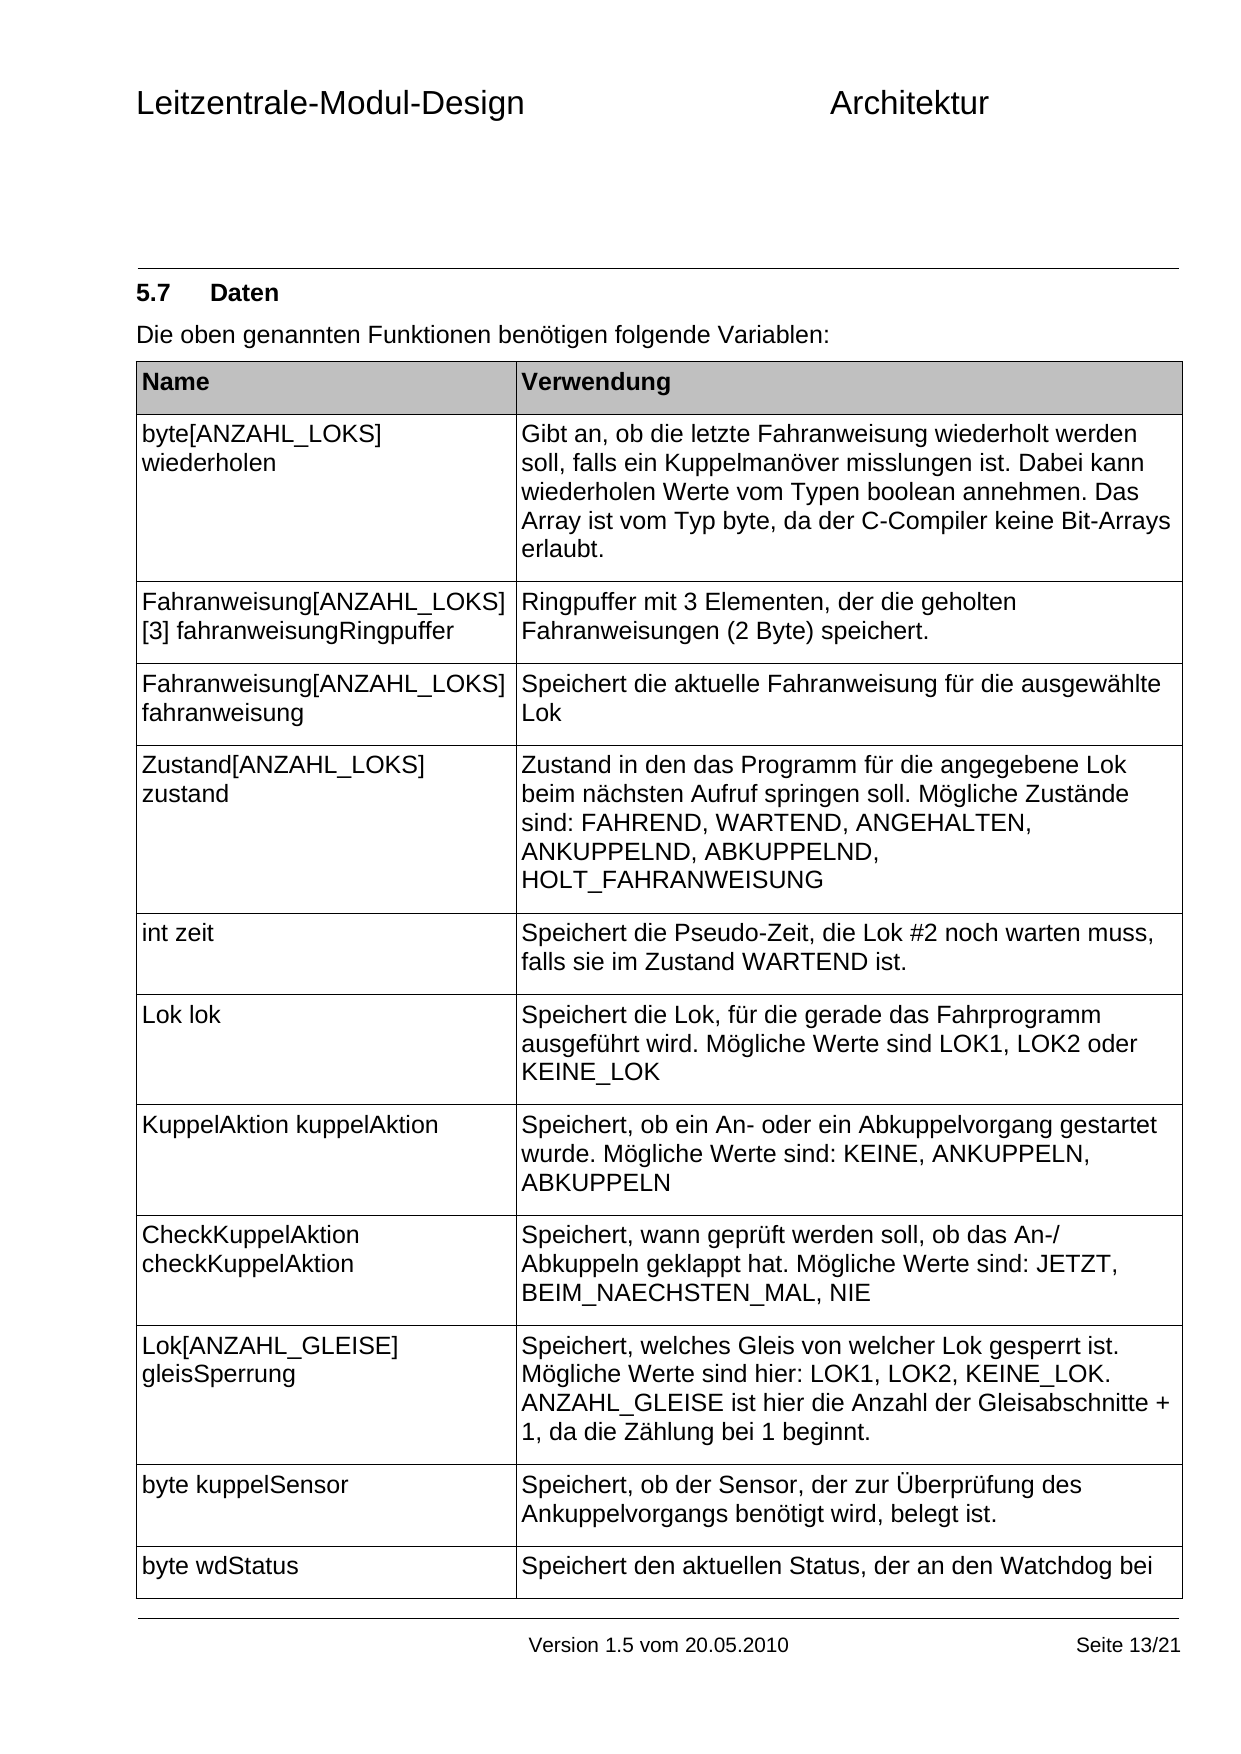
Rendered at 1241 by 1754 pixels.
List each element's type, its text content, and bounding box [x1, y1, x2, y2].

table_cell Fahranweisung[ANZAHL_LOKS] fahranweisung [137, 664, 516, 744]
table_cell Speichert die Lok, für die gerade das Fahrprogramm ausgeführt wird. Mögliche Werte sind LOK1, LOK2 oder KEINE_LOK [517, 995, 1182, 1104]
table_cell Ringpuffer mit 3 Elementen, der die geholten Fahranweisungen (2 Byte) speichert. [517, 582, 1182, 663]
table_cell int zeit [137, 914, 516, 994]
subtitle Daten [136, 289, 1181, 307]
table_cell Speichert, welches Gleis von welcher Lok gesperrt ist. Mögliche Werte sind hier: LOK1, LOK2, KEINE_LOK. ANZAHL_GLEISE ist hier die Anzahl der Gleisabschnitte + 1, da die Zählung bei 1 beginnt. [517, 1326, 1182, 1464]
table_header Name [137, 362, 516, 414]
table_cell Zustand in den das Programm für die angegebene Lok beim nächsten Aufruf springen soll. Mögliche Zustände sind: FAHREND, WARTEND, ANGEHALTEN, ANKUPPELND, ABKUPPELND, HOLT_FAHRANWEISUNG [517, 746, 1182, 912]
table_cell Lok lok [137, 995, 516, 1104]
table_cell Lok[ANZAHL_GLEISE] gleisSperrung [137, 1326, 516, 1464]
table_cell Speichert, ob der Sensor, der zur Überprüfung des Ankuppelvorgangs benötigt wird, belegt ist. [517, 1465, 1182, 1546]
table_header Verwendung [517, 362, 1182, 414]
table_cell byte[ANZAHL_LOKS] wiederholen [137, 415, 516, 581]
table_cell byte kuppelSensor [137, 1465, 516, 1546]
text Die oben genannten Funktionen benötigen folgende Variablen: [136, 319, 1181, 348]
table_cell Speichert, wann geprüft werden soll, ob das An-/ Abkuppeln geklappt hat. Mögliche Werte sind: JETZT, BEIM_NAECHSTEN_MAL, NIE [517, 1216, 1182, 1325]
table_cell KuppelAktion kuppelAktion [137, 1105, 516, 1214]
table_cell Fahranweisung[ANZAHL_LOKS][3] fahranweisungRingpuffer [137, 582, 516, 663]
table_cell Speichert den aktuellen Status, der an den Watchdog bei [517, 1547, 1182, 1598]
table_cell Zustand[ANZAHL_LOKS] zustand [137, 746, 516, 912]
table_cell CheckKuppelAktion checkKuppelAktion [137, 1216, 516, 1325]
table_cell byte wdStatus [137, 1547, 516, 1598]
table_cell Speichert, ob ein An- oder ein Abkuppelvorgang gestartet wurde. Mögliche Werte sind: KEINE, ANKUPPELN, ABKUPPELN [517, 1105, 1182, 1214]
table_cell Gibt an, ob die letzte Fahranweisung wiederholt werden soll, falls ein Kuppelmanöver misslungen ist. Dabei kann wiederholen Werte vom Typen boolean annehmen. Das Array ist vom Typ byte, da der C-Compiler keine Bit-Arrays erlaubt. [517, 415, 1182, 581]
table_cell Speichert die Pseudo-Zeit, die Lok #2 noch warten muss, falls sie im Zustand WARTEND ist. [517, 914, 1182, 994]
table_cell Speichert die aktuelle Fahranweisung für die ausgewählte Lok [517, 664, 1182, 744]
